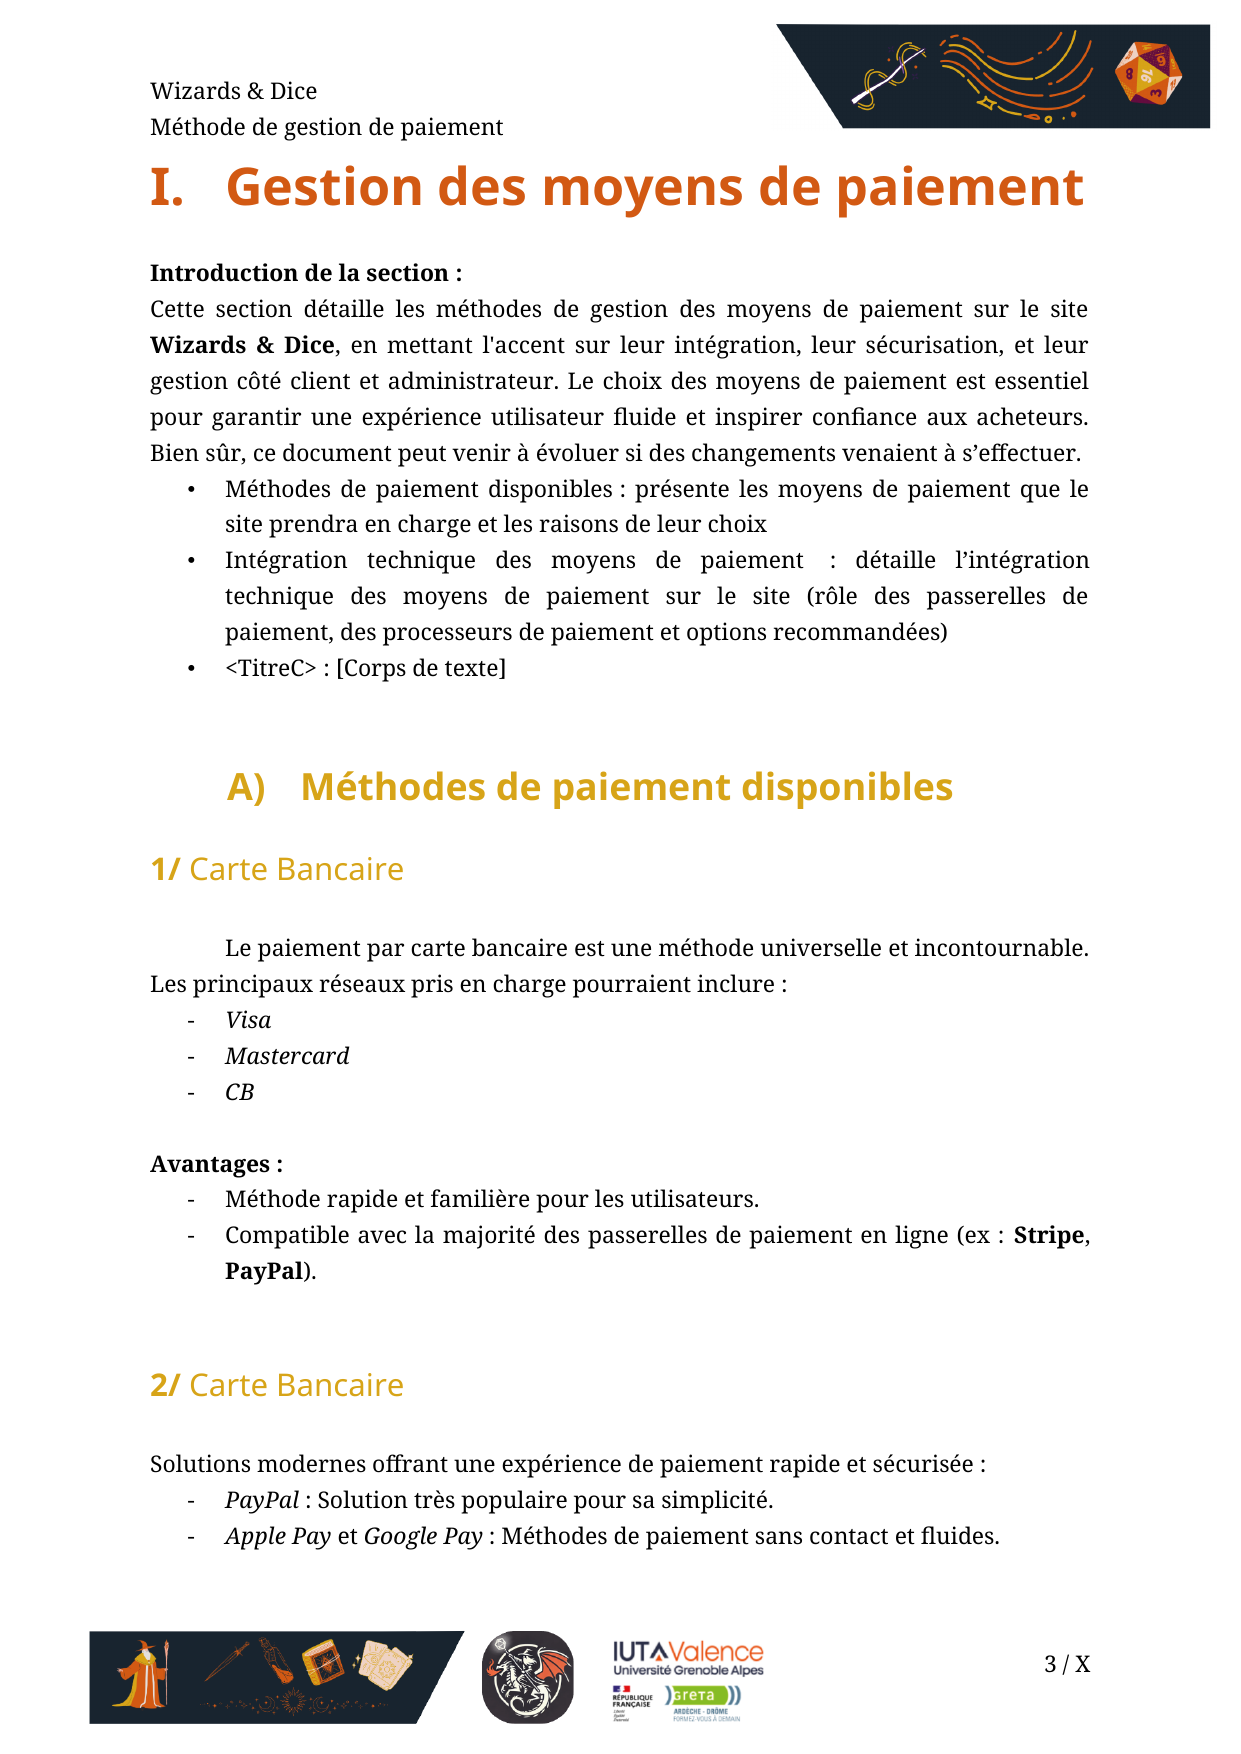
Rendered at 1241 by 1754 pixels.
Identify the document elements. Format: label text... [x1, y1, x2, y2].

subtitle Carte Bancaire [150, 847, 1090, 889]
list Apple Pay et Google Pay : Méthodes de paiement sans contact et fluides. [187, 1520, 1090, 1551]
text Introduction de la section : [150, 257, 1090, 288]
list PayPal : Solution très populaire pour sa simplicité. [187, 1484, 1090, 1515]
subtitle Carte Bancaire [150, 1363, 1090, 1406]
list Intégration technique des moyens de paiement : détaille l’intégration technique des moyens de paiement sur le site (rôle des passerelles de paiement, des processeurs de paiement et options recommandées) [187, 544, 1090, 647]
list Mastercard [187, 1040, 1090, 1071]
text Solutions modernes offrant une expérience de paiement rapide et sécurisée : [150, 1448, 1090, 1479]
subtitle Gestion des moyens de paiement [150, 150, 1090, 221]
list Méthode rapide et familière pour les utilisateurs. [187, 1183, 1090, 1215]
text Le paiement par carte bancaire est une méthode universelle et incontournable. Les principaux réseaux pris en charge pourraient inclure : [150, 932, 1090, 999]
list CB [187, 1076, 1090, 1107]
text Avantages : [150, 1147, 1090, 1179]
picture [81, 1620, 788, 1733]
list <TitreC> : [Corps de texte] [187, 652, 1090, 683]
list Visa [187, 1004, 1090, 1035]
picture [771, 21, 1218, 131]
text Cette section détaille les méthodes de gestion des moyens de paiement sur le site Wizards & Dice, en mettant l'accent sur leur intégration, leur sécurisation, et leur gestion côté client et administrateur. Le choix des moyens de paiement est essentiel pour garantir une expérience utilisateur fluide et inspirer confiance aux acheteurs. Bien sûr, ce document peut venir à évoluer si des changements venaient à s’effectuer. [150, 293, 1090, 468]
subtitle Méthodes de paiement disponibles [227, 760, 1090, 811]
list Compatible avec la majorité des passerelles de paiement en ligne (ex : Stripe, PayPal). [187, 1219, 1090, 1287]
list Méthodes de paiement disponibles : présente les moyens de paiement que le site prendra en charge et les raisons de leur choix [187, 472, 1090, 540]
